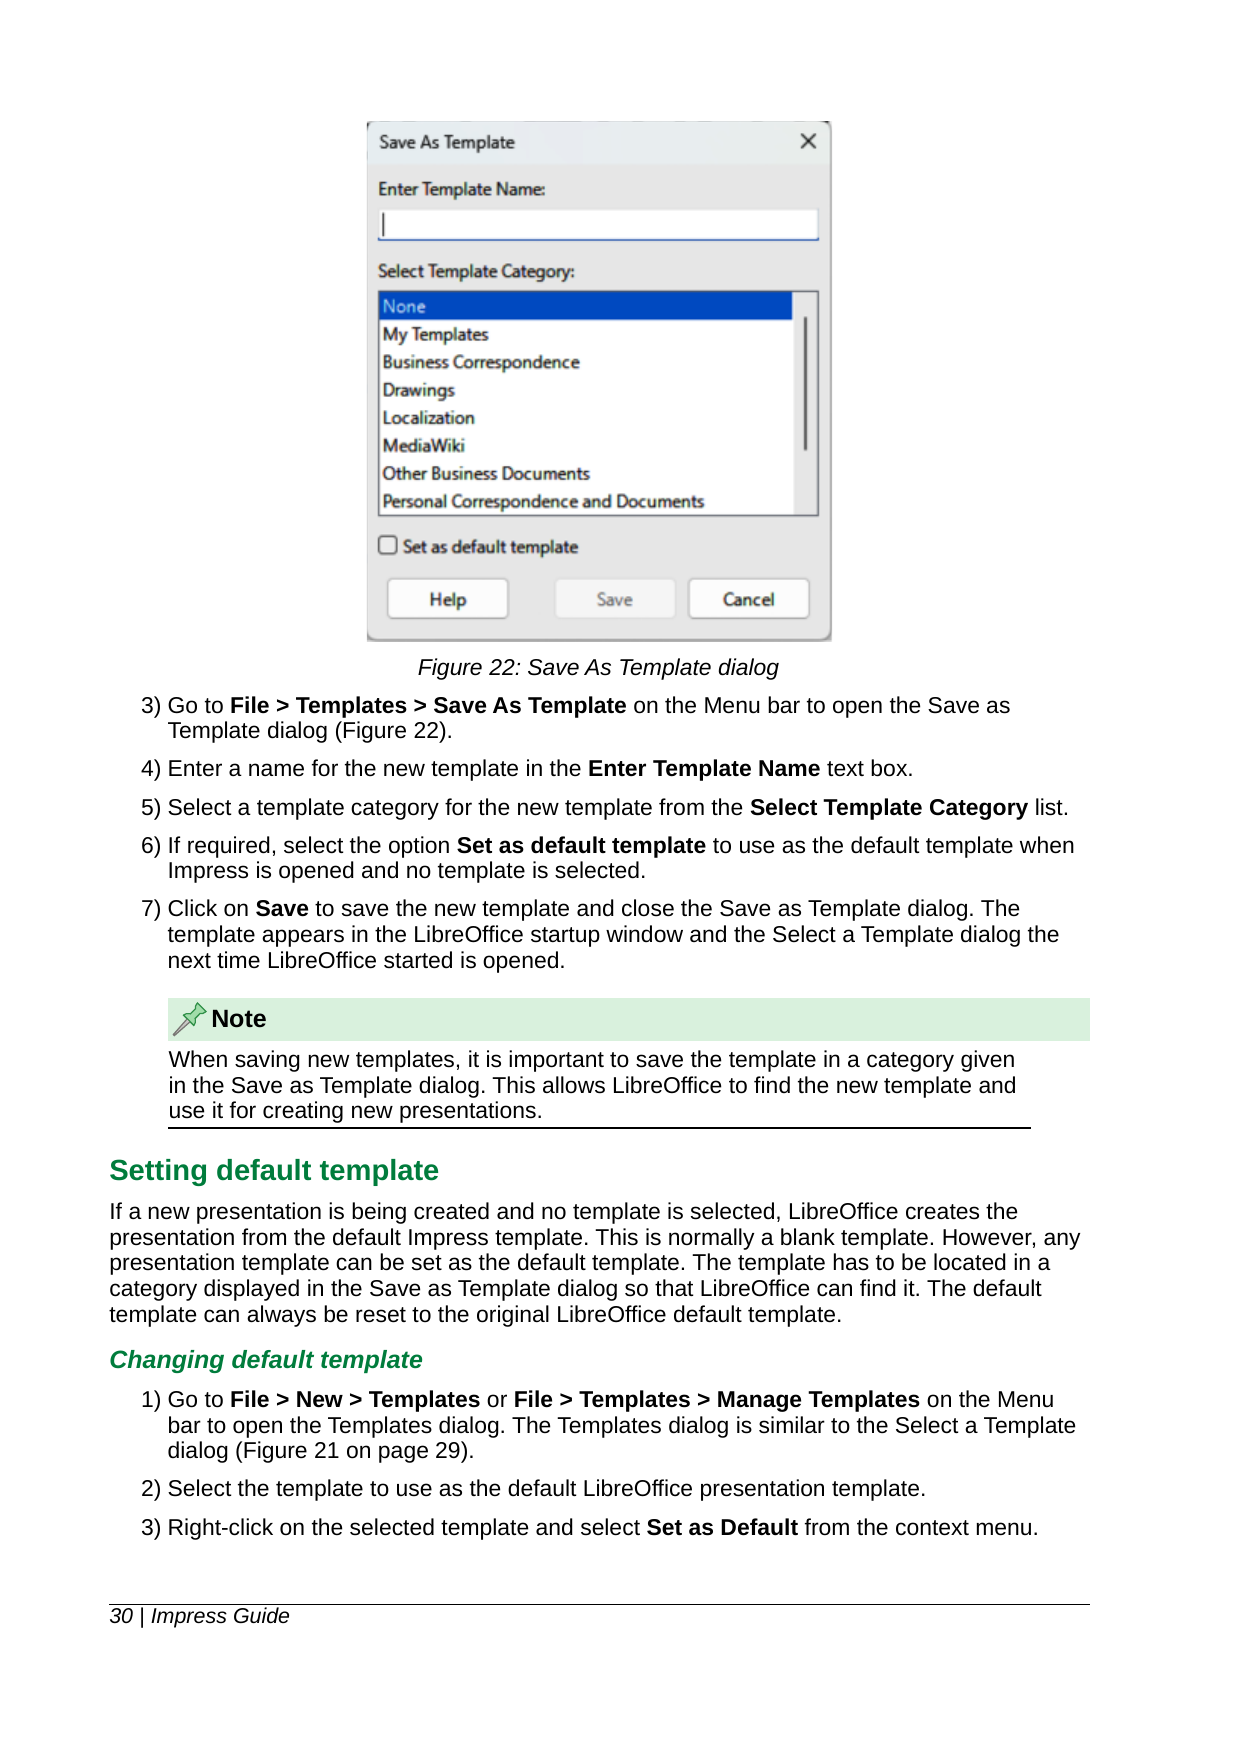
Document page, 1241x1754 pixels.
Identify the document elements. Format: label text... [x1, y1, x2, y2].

list Go to File > Templates > Save As Template on the Menu bar to open the Save as Template dialog (Figure 22). [153, 692, 1090, 744]
list Click on Save to save the new template and close the Save as Template dialog. The template appears in the LibreOffice startup window and the Select a Template dialog the next time LibreOffice started is opened. [153, 896, 1090, 973]
subtitle Note [168, 998, 1090, 1041]
subtitle Setting default template [109, 1154, 1090, 1186]
list Enter a name for the new template in the Enter Template Name text box. [153, 756, 1090, 782]
list Right-click on the selected template and select Set as Default from the context menu. [153, 1514, 1090, 1540]
list Go to File > New > Templates or File > Templates > Manage Templates on the Menu bar to open the Templates dialog. The Templates dialog is similar to the Select a Template dialog (Figure 21 on page 29). [153, 1387, 1090, 1463]
subtitle Changing default template [109, 1346, 1090, 1374]
text When saving new templates, it is important to save the template in a category given in the Save as Template dialog. This allows LibreOffice to find the new template and use it for creating new presentations. [168, 1047, 1031, 1127]
picture [366, 121, 833, 642]
text Figure 22: Save As Template dialog [367, 654, 832, 680]
text If a new presentation is being created and no template is selected, LibreOffice creates the presentation from the default Impress template. This is normally a blank template. However, any presentation template can be set as the default template. The template has to be located in a category displayed in the Save as Template dialog so that LibreOffice can find it. The default template can always be reset to the original LibreOffice default template. [109, 1199, 1090, 1327]
list If required, select the option Set as default template to use as the default template when Impress is opened and no template is selected. [153, 832, 1090, 884]
list Select the template to use as the default LibreOffice presentation template. [153, 1476, 1090, 1502]
list Select a template category for the new template from the Select Template Category list. [153, 794, 1090, 820]
